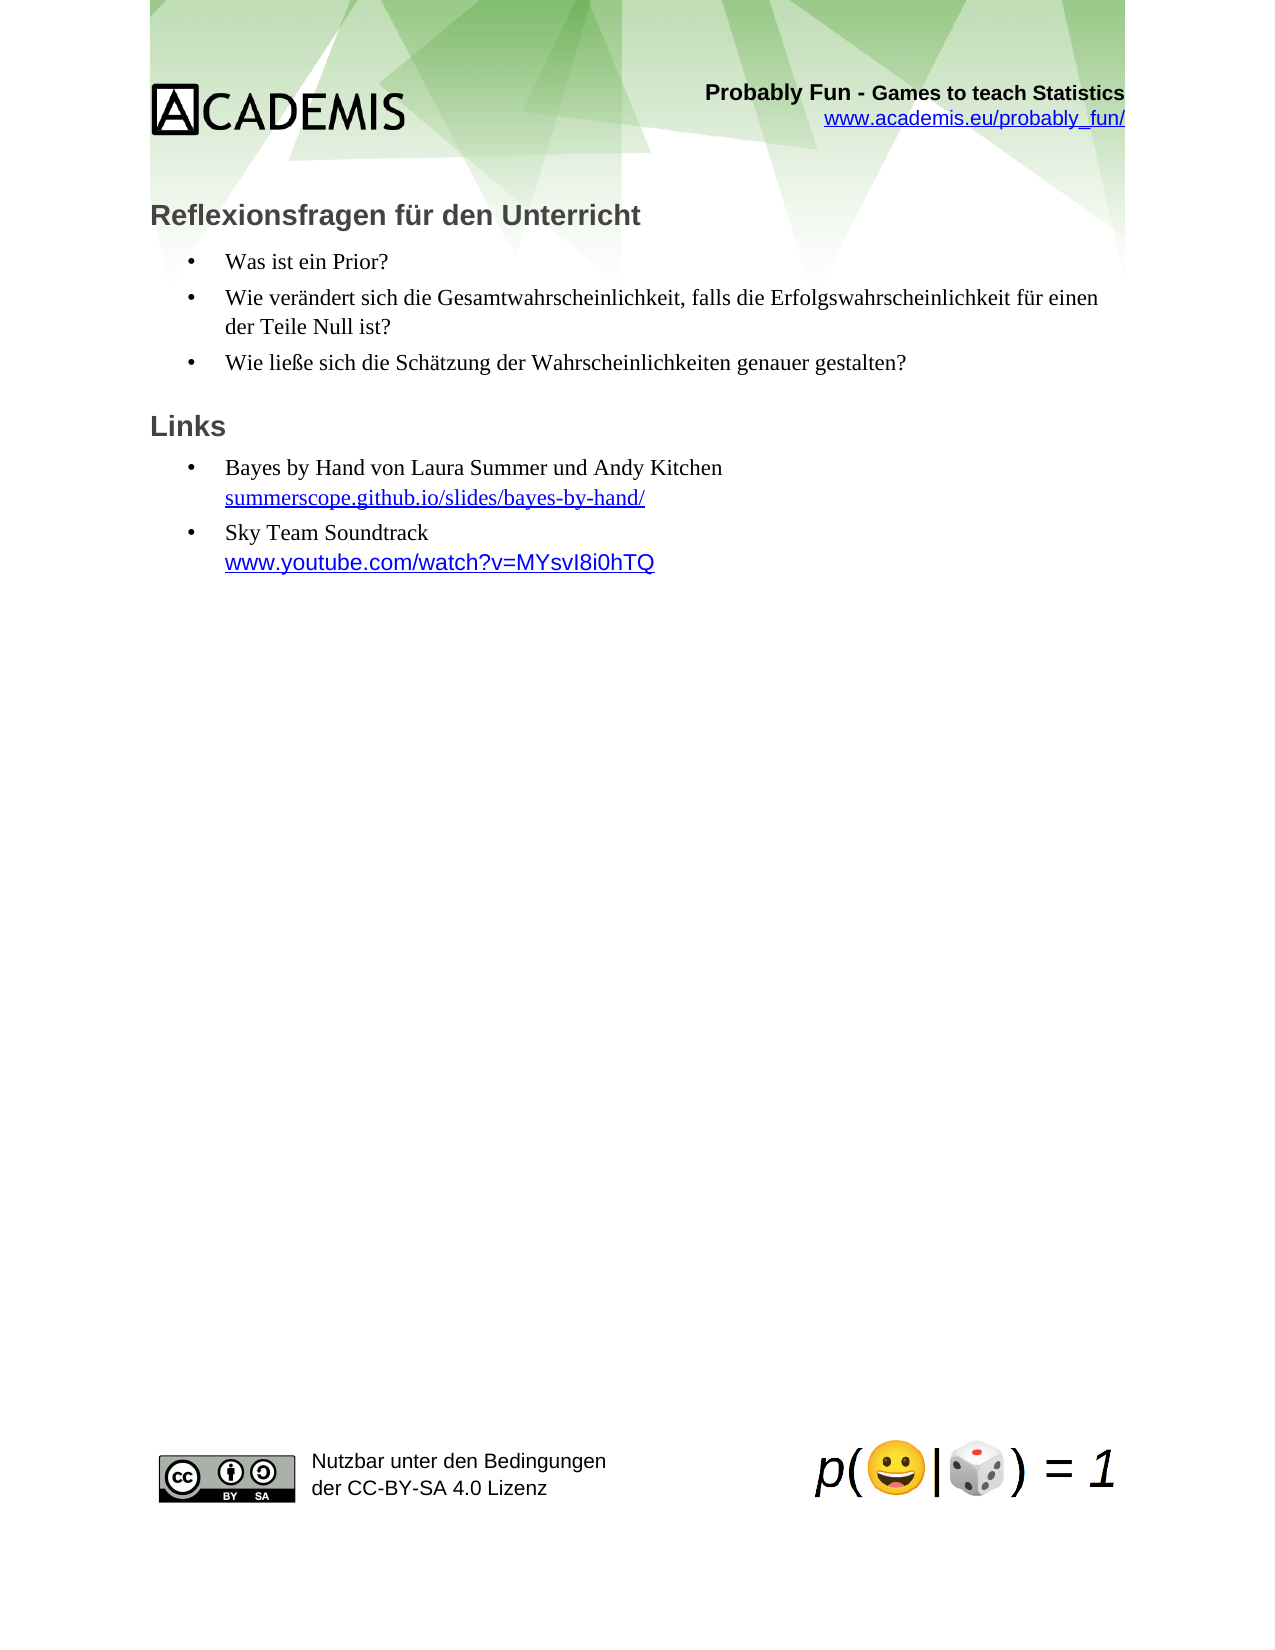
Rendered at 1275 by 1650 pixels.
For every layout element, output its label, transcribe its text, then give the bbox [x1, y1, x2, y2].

subtitle Reflexionsfragen für den Unterricht [150, 159, 1125, 231]
picture [152, 1450, 302, 1507]
list Sky Team Soundtrack www.youtube.com/watch?v=MYsvI8i0hTQ [187, 516, 1125, 575]
picture [803, 1430, 1124, 1508]
list Wie verändert sich die Gesamtwahrscheinlichkeit, falls die Erfolgswahrscheinlichkeit für einen der Teile Null ist? [187, 280, 1125, 340]
list Was ist ein Prior? [187, 245, 1125, 274]
list Bayes by Hand von Laura Summer und Andy Kitchen summerscope.github.io/slides/bayes-by-hand/ [187, 451, 1125, 510]
picture [1002, 115, 1008, 124]
subtitle Links [150, 409, 1125, 442]
list Wie ließe sich die Schätzung der Wahrscheinlichkeiten genauer gestalten? [187, 346, 1125, 375]
picture [149, 0, 1125, 300]
